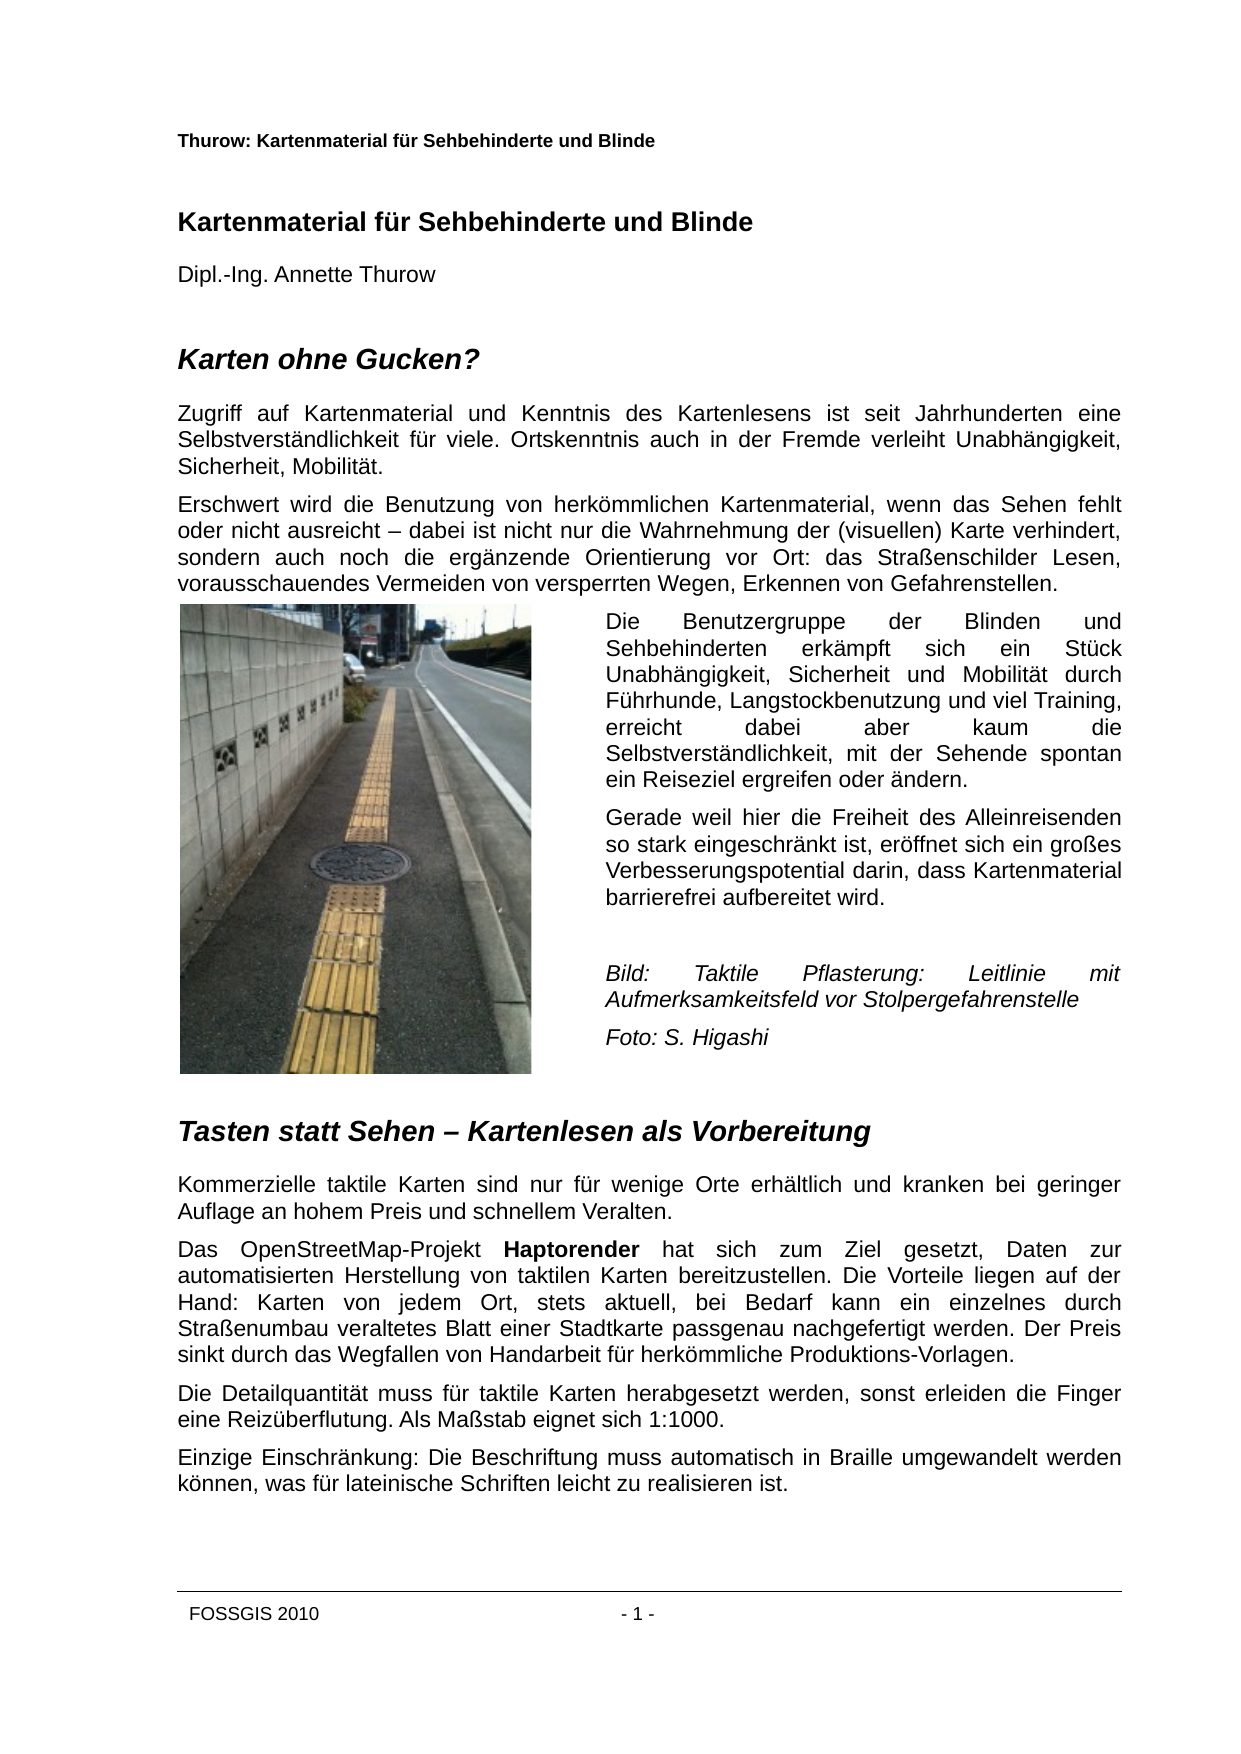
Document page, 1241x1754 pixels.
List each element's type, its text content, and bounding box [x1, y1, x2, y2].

text Gerade weil hier die Freiheit des Alleinreisenden so stark eingeschränkt ist, eröffnet sich ein großes Verbesserungspotential darin, dass Kartenmaterial barrierefrei aufbereitet wird. [532, 804, 1122, 910]
text Foto: S. Higashi [532, 1024, 1122, 1051]
subtitle Kartenmaterial für Sehbehinderte und Blinde [177, 206, 1122, 237]
text Einzige Einschränkung: Die Beschriftung muss automatisch in Braille umgewandelt werden können, was für lateinische Schriften leicht zu realisieren ist. [177, 1444, 1122, 1497]
subtitle Tasten statt Sehen – Kartenlesen als Vorbereitung [177, 1114, 1122, 1147]
text Das OpenStreetMap-Projekt Haptorender hat sich zum Ziel gesetzt, Daten zur automatisierten Herstellung von taktilen Karten bereitzustellen. Die Vorteile liegen auf der Hand: Karten von jedem Ort, stets aktuell, bei Bedarf kann ein einzelnes durch Straßenumbau veraltetes Blatt einer Stadtkarte passgenau nachgefertigt werden. Der Preis sinkt durch das Wegfallen von Handarbeit für herkömmliche Produktions-Vorlagen. [177, 1236, 1122, 1368]
text Erschwert wird die Benutzung von herkömmlichen Kartenmaterial, wenn das Sehen fehlt oder nicht ausreicht – dabei ist nicht nur die Wahrnehmung der (visuellen) Karte verhindert, sondern auch noch die ergänzende Orientierung vor Ort: das Straßenschilder Lesen, vorausschauendes Vermeiden von versperrten Wegen, Erkennen von Gefahrenstellen. [177, 491, 1122, 596]
text Kommerzielle taktile Karten sind nur für wenige Orte erhältlich und kranken bei geringer Auflage an hohem Preis und schnellem Veralten. [177, 1171, 1122, 1224]
subtitle Karten ohne Gucken? [177, 342, 1122, 376]
text Die Benutzergruppe der Blinden und Sehbehinderten erkämpft sich ein Stück Unabhängigkeit, Sicherheit und Mobilität durch Führhunde, Langstockbenutzung und viel Training, erreicht dabei aber kaum die Selbstverständlichkeit, mit der Sehende spontan ein Reiseziel ergreifen oder ändern. [532, 608, 1122, 793]
text Die Detailquantität muss für taktile Karten herabgesetzt werden, sonst erleiden die Finger eine Reizüberflutung. Als Maßstab eignet sich 1:1000. [177, 1379, 1122, 1432]
text Zugriff auf Kartenmaterial und Kenntnis des Kartenlesens ist seit Jahrhunderten eine Selbstverständlichkeit für viele. Ortskenntnis auch in der Fremde verleiht Unabhängigkeit, Sicherheit, Mobilität. [177, 400, 1122, 479]
text Bild: Taktile Pflasterung: Leitlinie mit Aufmerksamkeitsfeld vor Stolpergefahrenstelle [532, 960, 1122, 1012]
text Dipl.-Ing. Annette Thurow [177, 261, 1122, 288]
picture [180, 604, 532, 1074]
